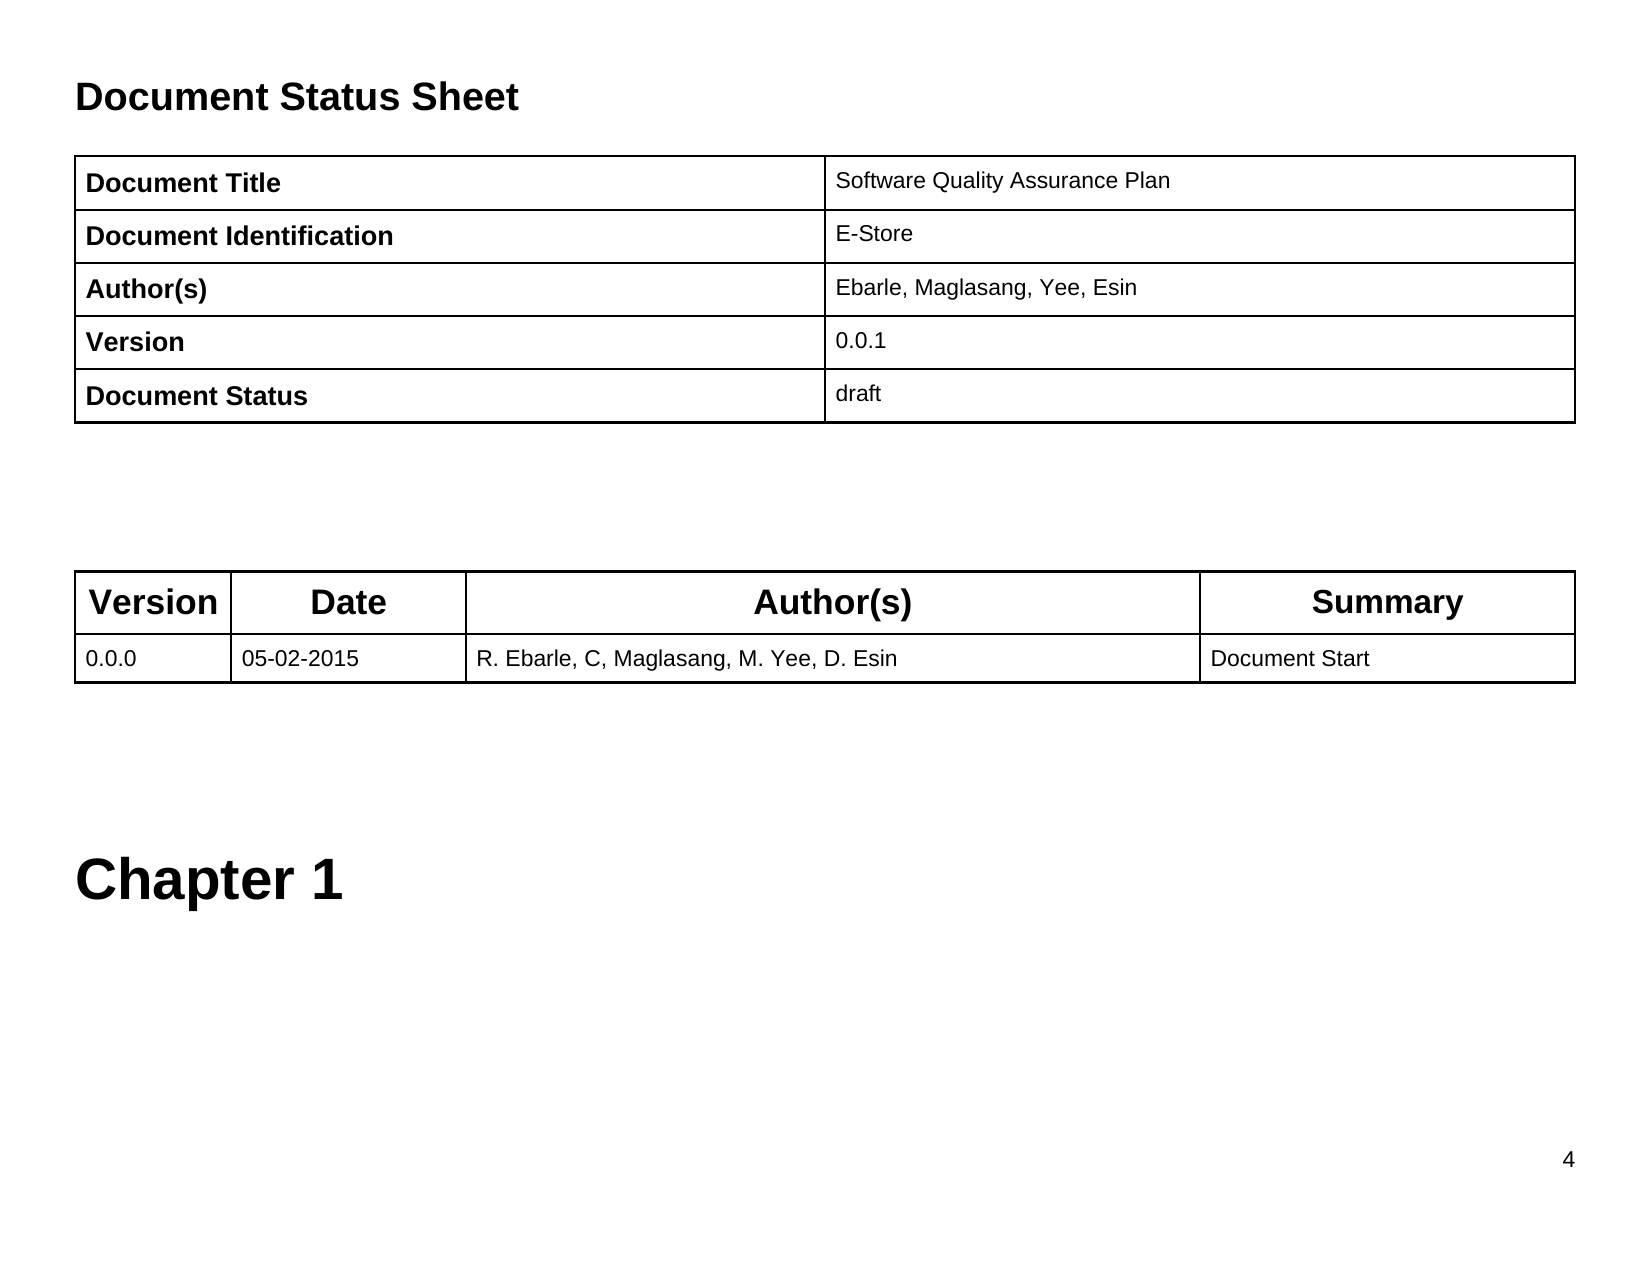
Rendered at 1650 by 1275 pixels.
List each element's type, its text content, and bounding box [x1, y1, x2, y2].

table_cell Version [76, 317, 824, 368]
table_cell Document Status [76, 370, 824, 421]
table_cell draft [826, 370, 1574, 421]
table_cell Document Identification [76, 211, 824, 262]
text Document Status Sheet [75, 75, 1575, 119]
text Chapter 1 [75, 846, 1575, 912]
table_cell 0.0.1 [826, 317, 1574, 368]
table_header Version [76, 573, 230, 633]
table_header Author(s) [467, 573, 1199, 633]
table_cell 05-02-2015 [232, 635, 465, 681]
table_cell R. Ebarle, C, Maglasang, M. Yee, D. Esin [467, 635, 1199, 681]
table_cell Ebarle, Maglasang, Yee, Esin [826, 264, 1574, 315]
table_header Summary [1201, 573, 1574, 633]
table_header Document Title [76, 157, 824, 208]
table_header Software Quality Assurance Plan [826, 157, 1574, 208]
table_cell Document Start [1201, 635, 1574, 681]
table_header Date [232, 573, 465, 633]
table_cell E-Store [826, 211, 1574, 262]
table_cell Author(s) [76, 264, 824, 315]
table_cell 0.0.0 [76, 635, 230, 681]
